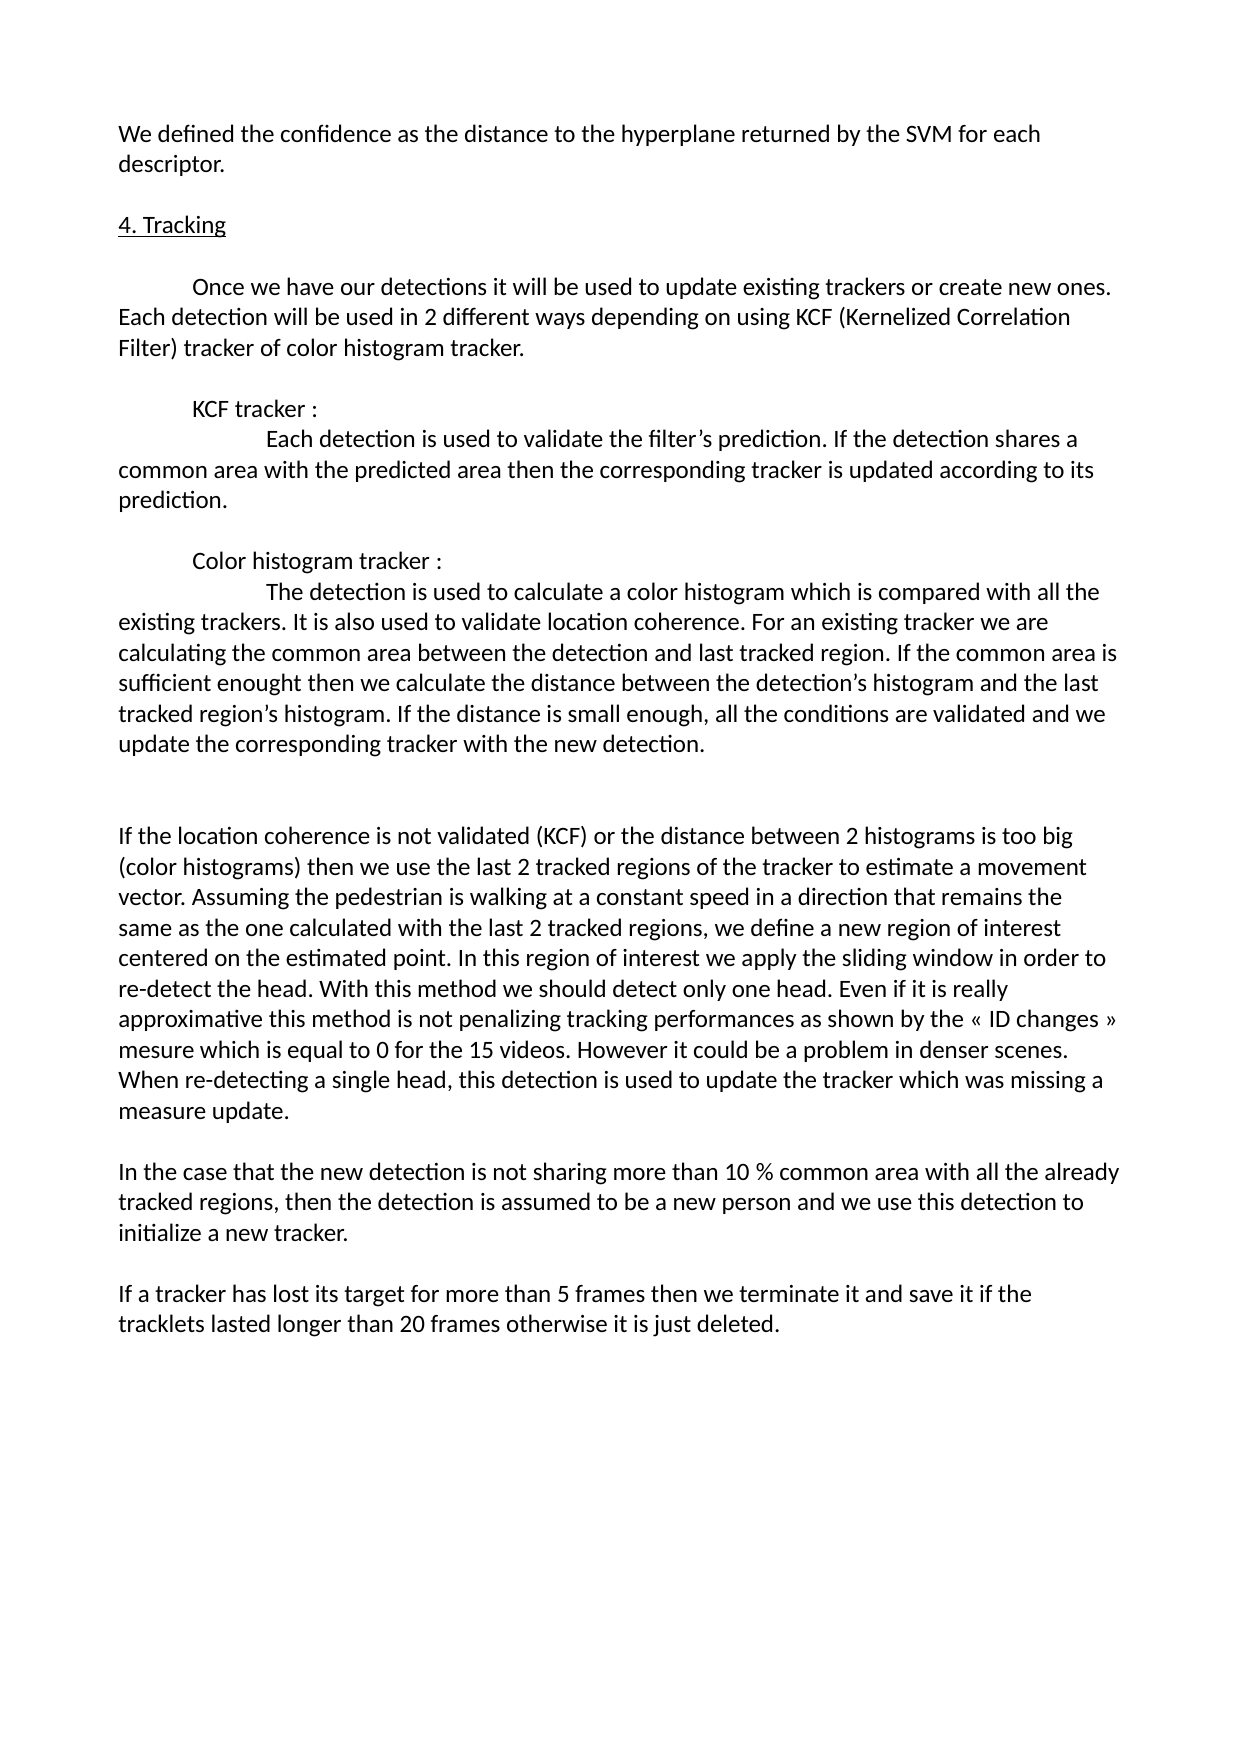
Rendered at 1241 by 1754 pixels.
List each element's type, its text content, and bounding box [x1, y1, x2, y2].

text Color histogram tracker : [118, 545, 1122, 576]
text When re-detecting a single head, this detection is used to update the tracker which was missing a measure update. [118, 1064, 1122, 1125]
text The detection is used to calculate a color histogram which is compared with all the existing trackers. It is also used to validate location coherence. For an existing tracker we are calculating the common area between the detection and last tracked region. If the common area is sufficient enought then we calculate the distance between the detection’s histogram and the last tracked region’s histogram. If the distance is small enough, all the conditions are validated and we update the corresponding tracker with the new detection. [118, 576, 1122, 759]
text We defined the confidence as the distance to the hyperplane returned by the SVM for each descriptor. [118, 118, 1122, 179]
text Each detection will be used in 2 different ways depending on using KCF (Kernelized Correlation Filter) tracker of color histogram tracker. [118, 301, 1122, 362]
text Each detection is used to validate the filter’s prediction. If the detection shares a common area with the predicted area then the corresponding tracker is updated according to its prediction. [118, 423, 1122, 515]
text KCF tracker : [118, 393, 1122, 423]
text If the location coherence is not validated (KCF) or the distance between 2 histograms is too big (color histograms) then we use the last 2 tracked regions of the tracker to estimate a movement vector. Assuming the pedestrian is walking at a constant speed in a direction that remains the same as the one calculated with the last 2 tracked regions, we define a new region of interest centered on the estimated point. In this region of interest we apply the sliding window in order to re-detect the head. With this method we should detect only one head. Even if it is really approximative this method is not penalizing tracking performances as shown by the « ID changes » mesure which is equal to 0 for the 15 videos. However it could be a problem in denser scenes. [118, 820, 1122, 1064]
text If a tracker has lost its target for more than 5 frames then we terminate it and save it if the tracklets lasted longer than 20 frames otherwise it is just deleted. [118, 1278, 1122, 1339]
text 4. Tracking [118, 210, 1122, 240]
text In the case that the new detection is not sharing more than 10 % common area with all the already tracked regions, then the detection is assumed to be a new person and we use this detection to initialize a new tracker. [118, 1156, 1122, 1247]
text Once we have our detections it will be used to update existing trackers or create new ones. [118, 271, 1122, 301]
